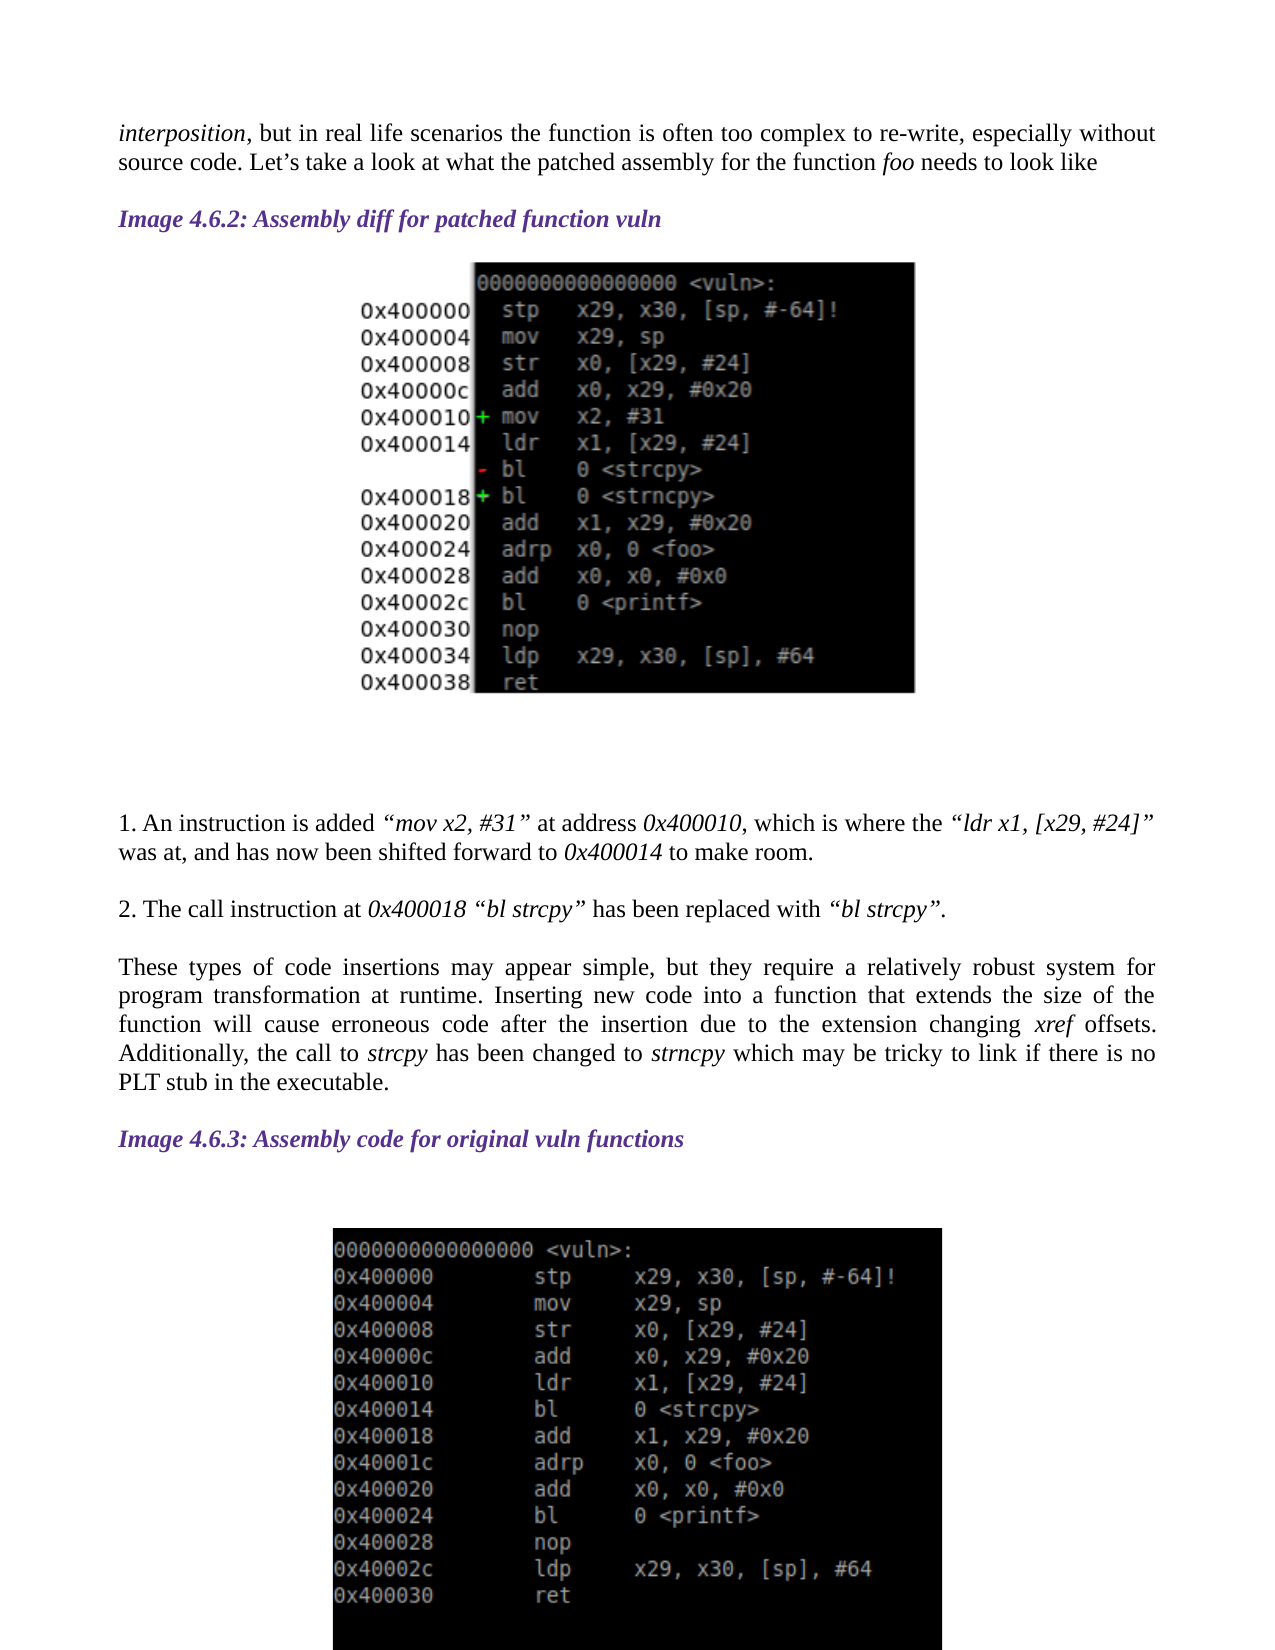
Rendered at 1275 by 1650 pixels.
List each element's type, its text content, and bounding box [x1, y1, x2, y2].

picture [359, 261, 916, 698]
picture [332, 1228, 943, 1650]
text Image 4.6.3: Assembly code for original vuln functions [118, 1124, 1157, 1153]
text These types of code insertions may appear simple, but they require a relatively robust system for program transformation at runtime. Inserting new code into a function that extends the size of the function will cause erroneous code after the insertion due to the extension changing xref offsets. Additionally, the call to strcpy has been changed to strncpy which may be tricky to link if there is no PLT stub in the executable. [118, 952, 1157, 1096]
text 2. The call instruction at 0x400018 “bl strcpy” has been replaced with “bl strcpy”. [118, 894, 1157, 923]
text interposition, but in real life scenarios the function is often too complex to re-write, especially without source code. Let’s take a look at what the patched assembly for the function foo needs to look like [118, 118, 1157, 176]
text Image 4.6.2: Assembly diff for patched function vuln [118, 204, 1157, 233]
text 1. An instruction is added “mov x2, #31” at address 0x400010, which is where the “ldr x1, [x29, #24]” was at, and has now been shifted forward to 0x400014 to make room. [118, 808, 1157, 866]
